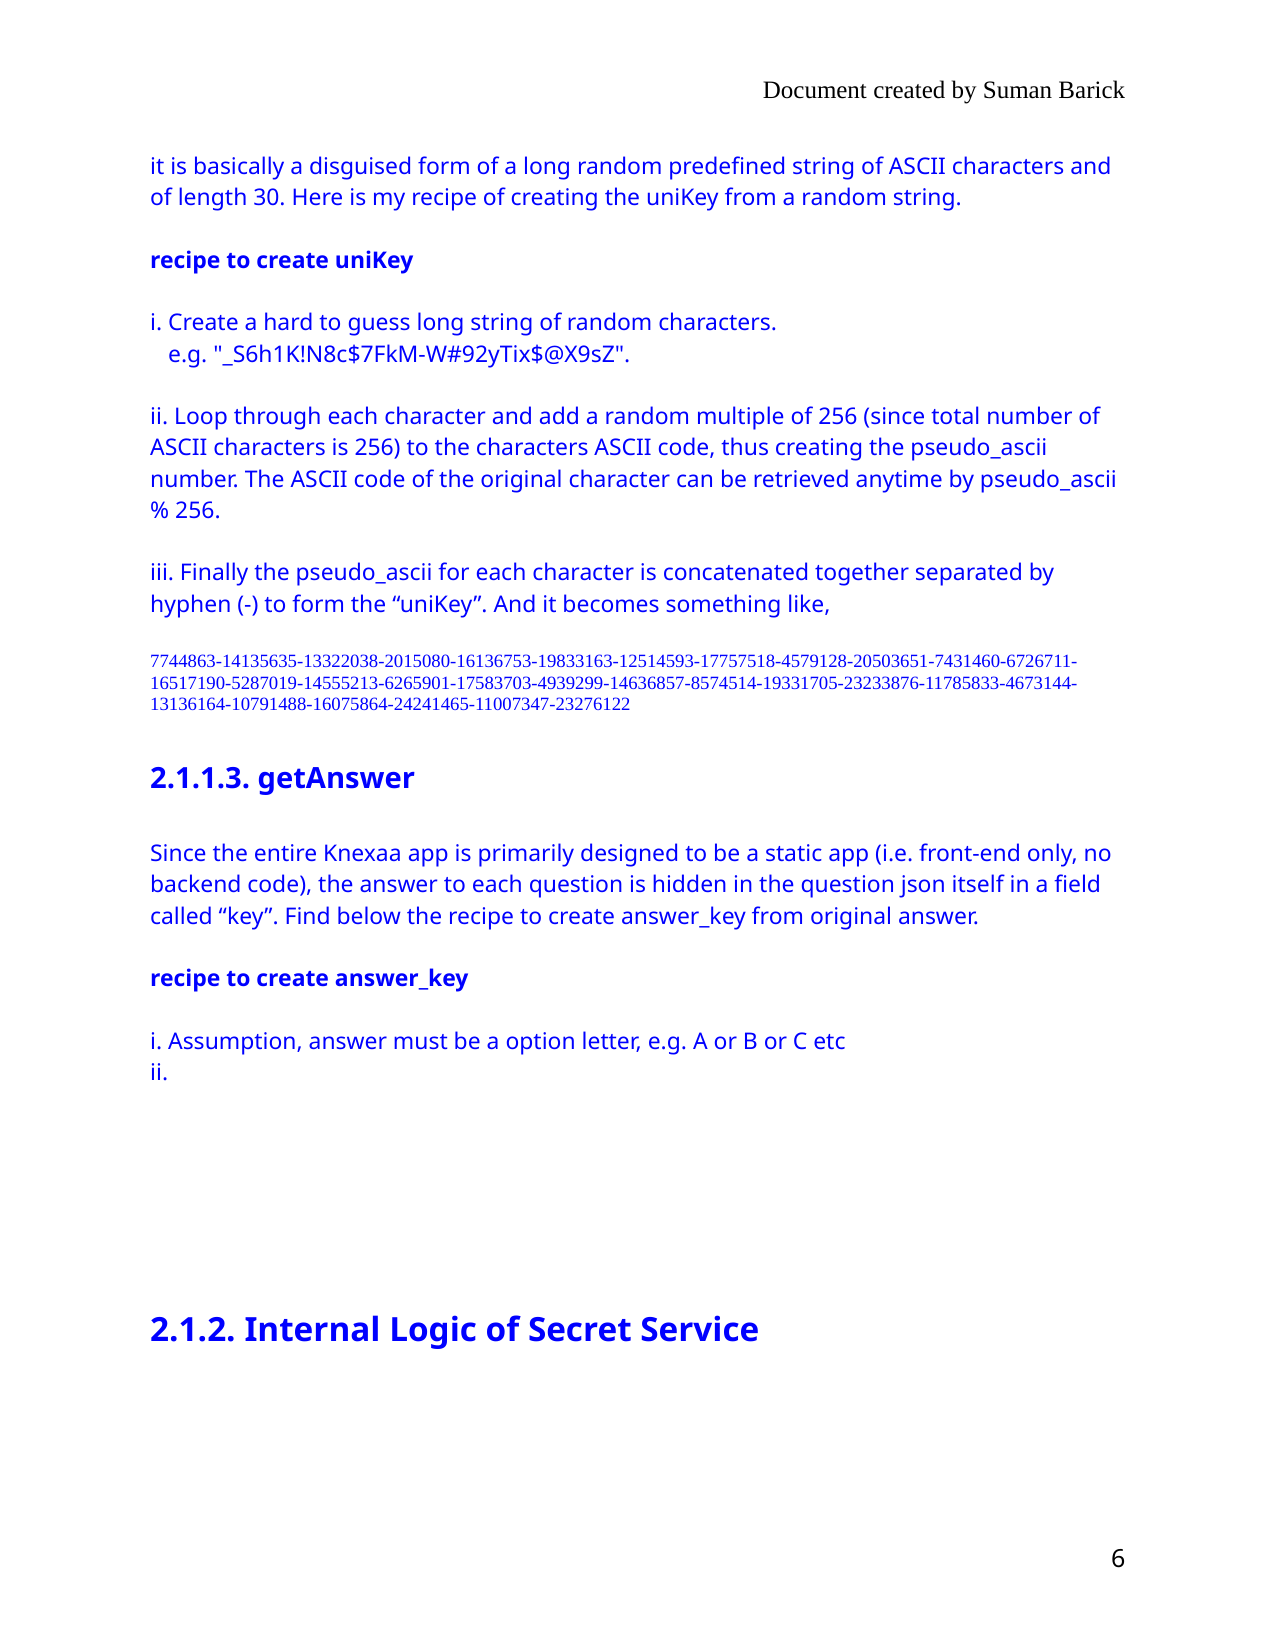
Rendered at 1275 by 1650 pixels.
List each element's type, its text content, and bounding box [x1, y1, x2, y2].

text it is basically a disguised form of a long random predefined string of ASCII characters and of length 30. Here is my recipe of creating the uniKey from a random string. [150, 150, 1125, 212]
text 2.1.2. Internal Logic of Secret Service [150, 1306, 1125, 1351]
text recipe to create answer_key [150, 962, 1125, 993]
text iii. Finally the pseudo_ascii for each character is concatenated together separated by hyphen (-) to form the “uniKey”. And it becomes something like, [150, 556, 1125, 619]
text 2.1.1.3. getAnswer [150, 758, 1125, 797]
text i. Create a hard to guess long string of random characters. [150, 306, 1125, 337]
text Since the entire Knexaa app is primarily designed to be a static app (i.e. front-end only, no backend code), the answer to each question is hidden in the question json itself in a field called “key”. Find below the recipe to create answer_key from original answer. [150, 837, 1125, 931]
text ii. [150, 1056, 1125, 1087]
text 7744863-14135635-13322038-2015080-16136753-19833163-12514593-17757518-4579128-20503651-7431460-6726711-16517190-5287019-14555213-6265901-17583703-4939299-14636857-8574514-19331705-23233876-11785833-4673144-13136164-10791488-16075864-24241465-11007347-23276122 [150, 650, 1125, 715]
text recipe to create uniKey [150, 244, 1125, 275]
text i. Assumption, answer must be a option letter, e.g. A or B or C etc [150, 1025, 1125, 1056]
text e.g. "_S6h1K!N8c$7FkM-W#92yTix$@X9sZ". [150, 337, 1125, 369]
text ii. Loop through each character and add a random multiple of 256 (since total number of ASCII characters is 256) to the characters ASCII code, thus creating the pseudo_ascii number. The ASCII code of the original character can be retrieved anytime by pseudo_ascii % 256. [150, 400, 1125, 525]
